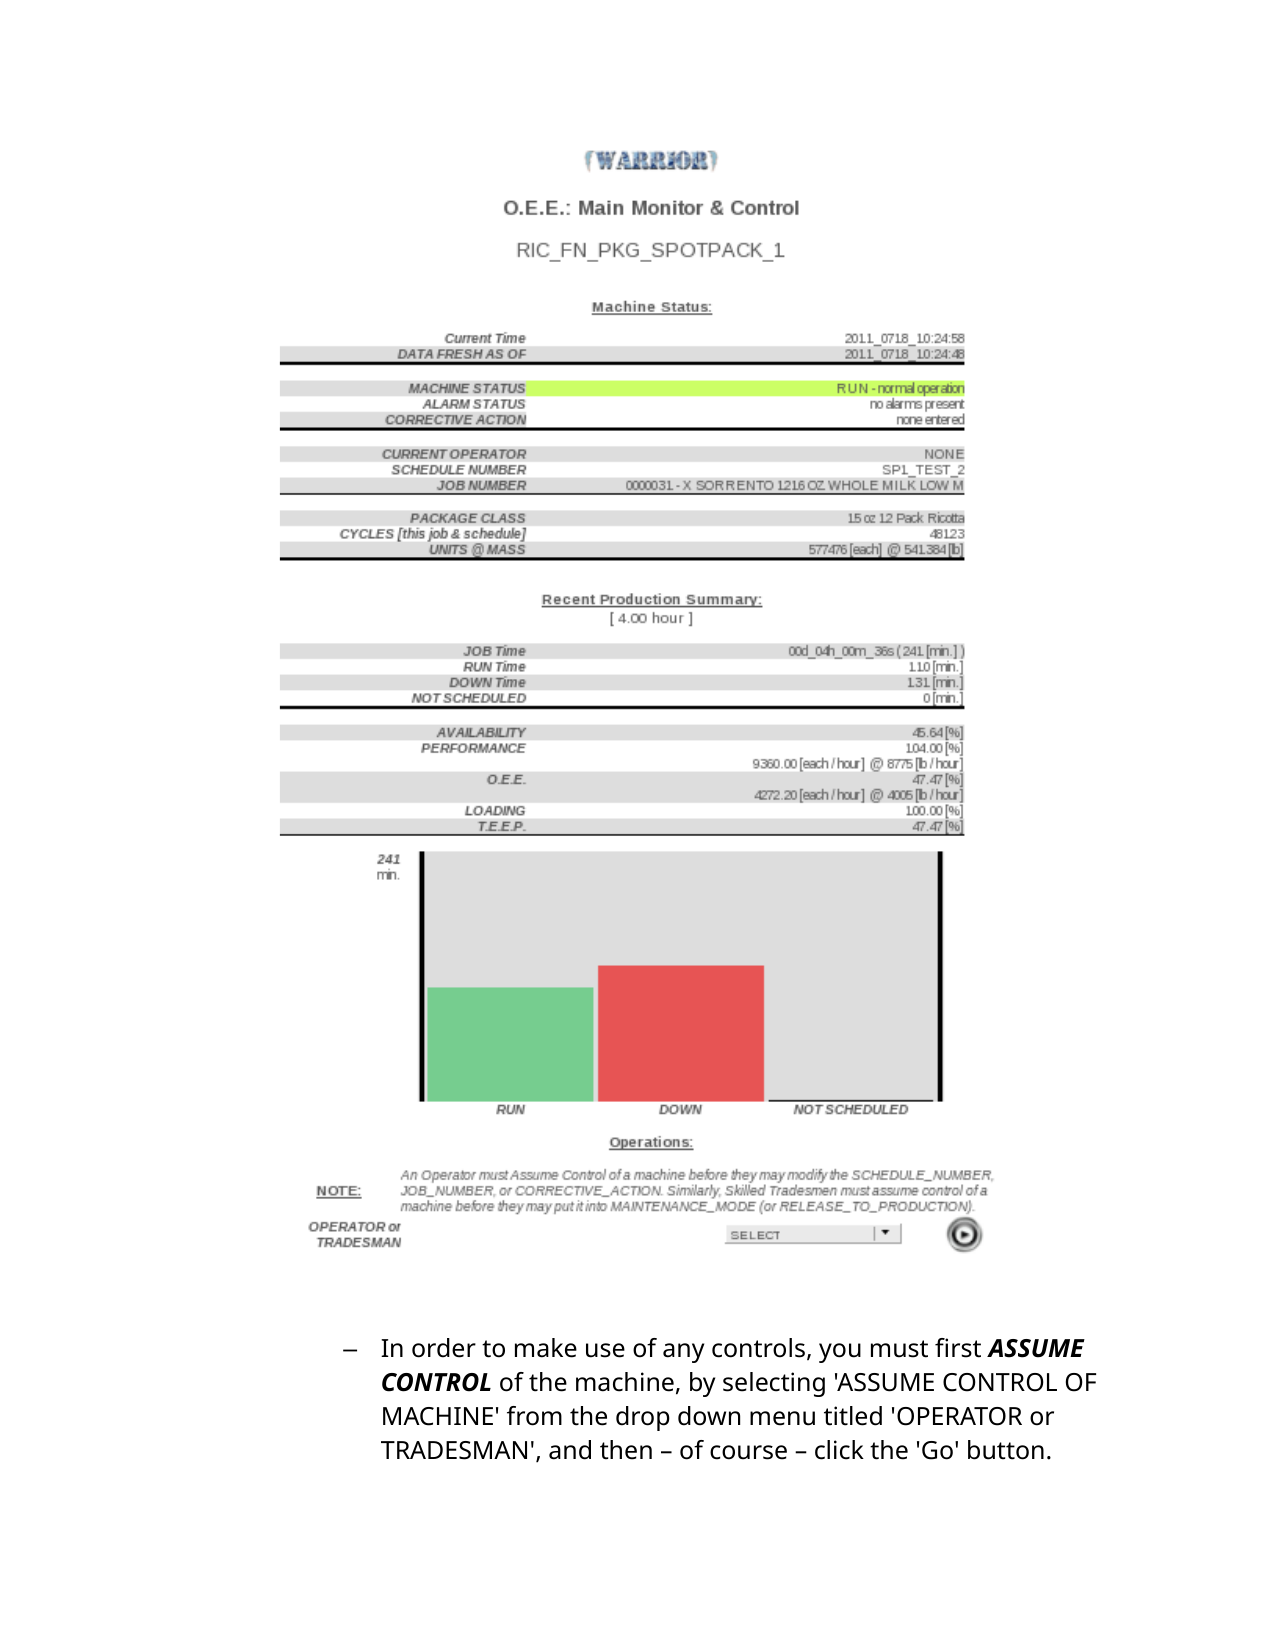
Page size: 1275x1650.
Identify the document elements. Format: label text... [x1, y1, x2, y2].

picture [279, 140, 996, 1263]
list In order to make use of any controls, you must first ASSUME CONTROL of the machine, by selecting 'ASSUME CONTROL OF MACHINE' from the drop down menu titled 'OPERATOR or TRADESMAN', and then – of course – click the 'Go' button. [343, 1330, 1157, 1467]
